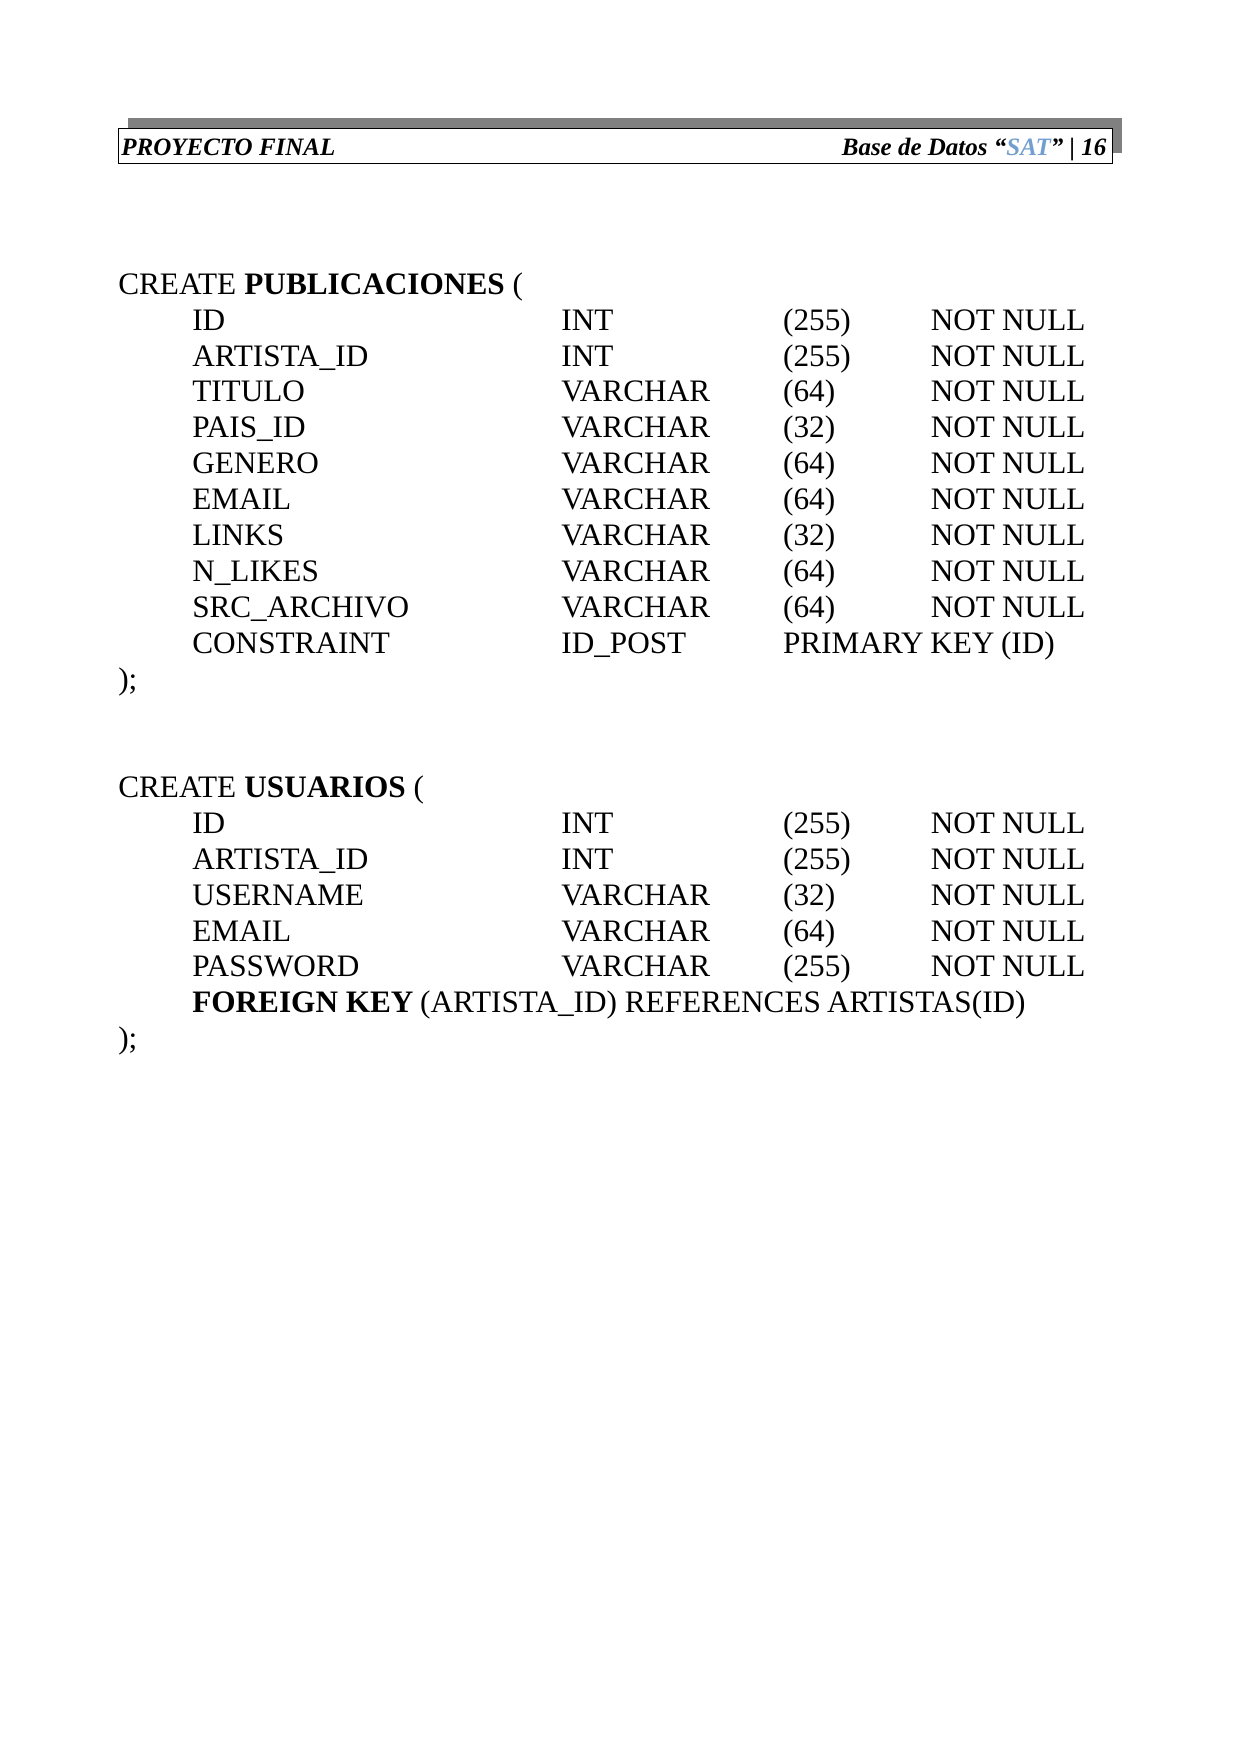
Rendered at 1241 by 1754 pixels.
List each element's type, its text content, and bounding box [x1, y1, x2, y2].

text EMAIL VARCHAR (64) NOT NULL [118, 912, 1122, 948]
text ARTISTA_ID INT (255) NOT NULL [118, 337, 1122, 373]
text ); [118, 660, 1122, 696]
text ARTISTA_ID INT (255) NOT NULL [118, 840, 1122, 876]
text EMAIL VARCHAR (64) NOT NULL [118, 481, 1122, 516]
text GENERO VARCHAR (64) NOT NULL [118, 444, 1122, 481]
text SRC_ARCHIVO VARCHAR (64) NOT NULL [118, 588, 1122, 624]
text CREATE USUARIOS ( ID INT (255) NOT NULL [118, 768, 1122, 840]
text CREATE PUBLICACIONES ( ID INT (255) NOT NULL [118, 265, 1122, 337]
text ); [118, 1019, 1122, 1127]
text LINKS VARCHAR (32) NOT NULL [118, 516, 1122, 552]
text PASSWORD VARCHAR (255) NOT NULL [118, 948, 1122, 984]
text N_LIKES VARCHAR (64) NOT NULL [118, 552, 1122, 588]
text CONSTRAINT ID_POST PRIMARY KEY (ID) [118, 624, 1122, 660]
text TITULO VARCHAR (64) NOT NULL [118, 373, 1122, 409]
text FOREIGN KEY (ARTISTA_ID) REFERENCES ARTISTAS(ID) [118, 984, 1122, 1019]
text PAIS_ID VARCHAR (32) NOT NULL [118, 409, 1122, 444]
text USERNAME VARCHAR (32) NOT NULL [118, 876, 1122, 912]
